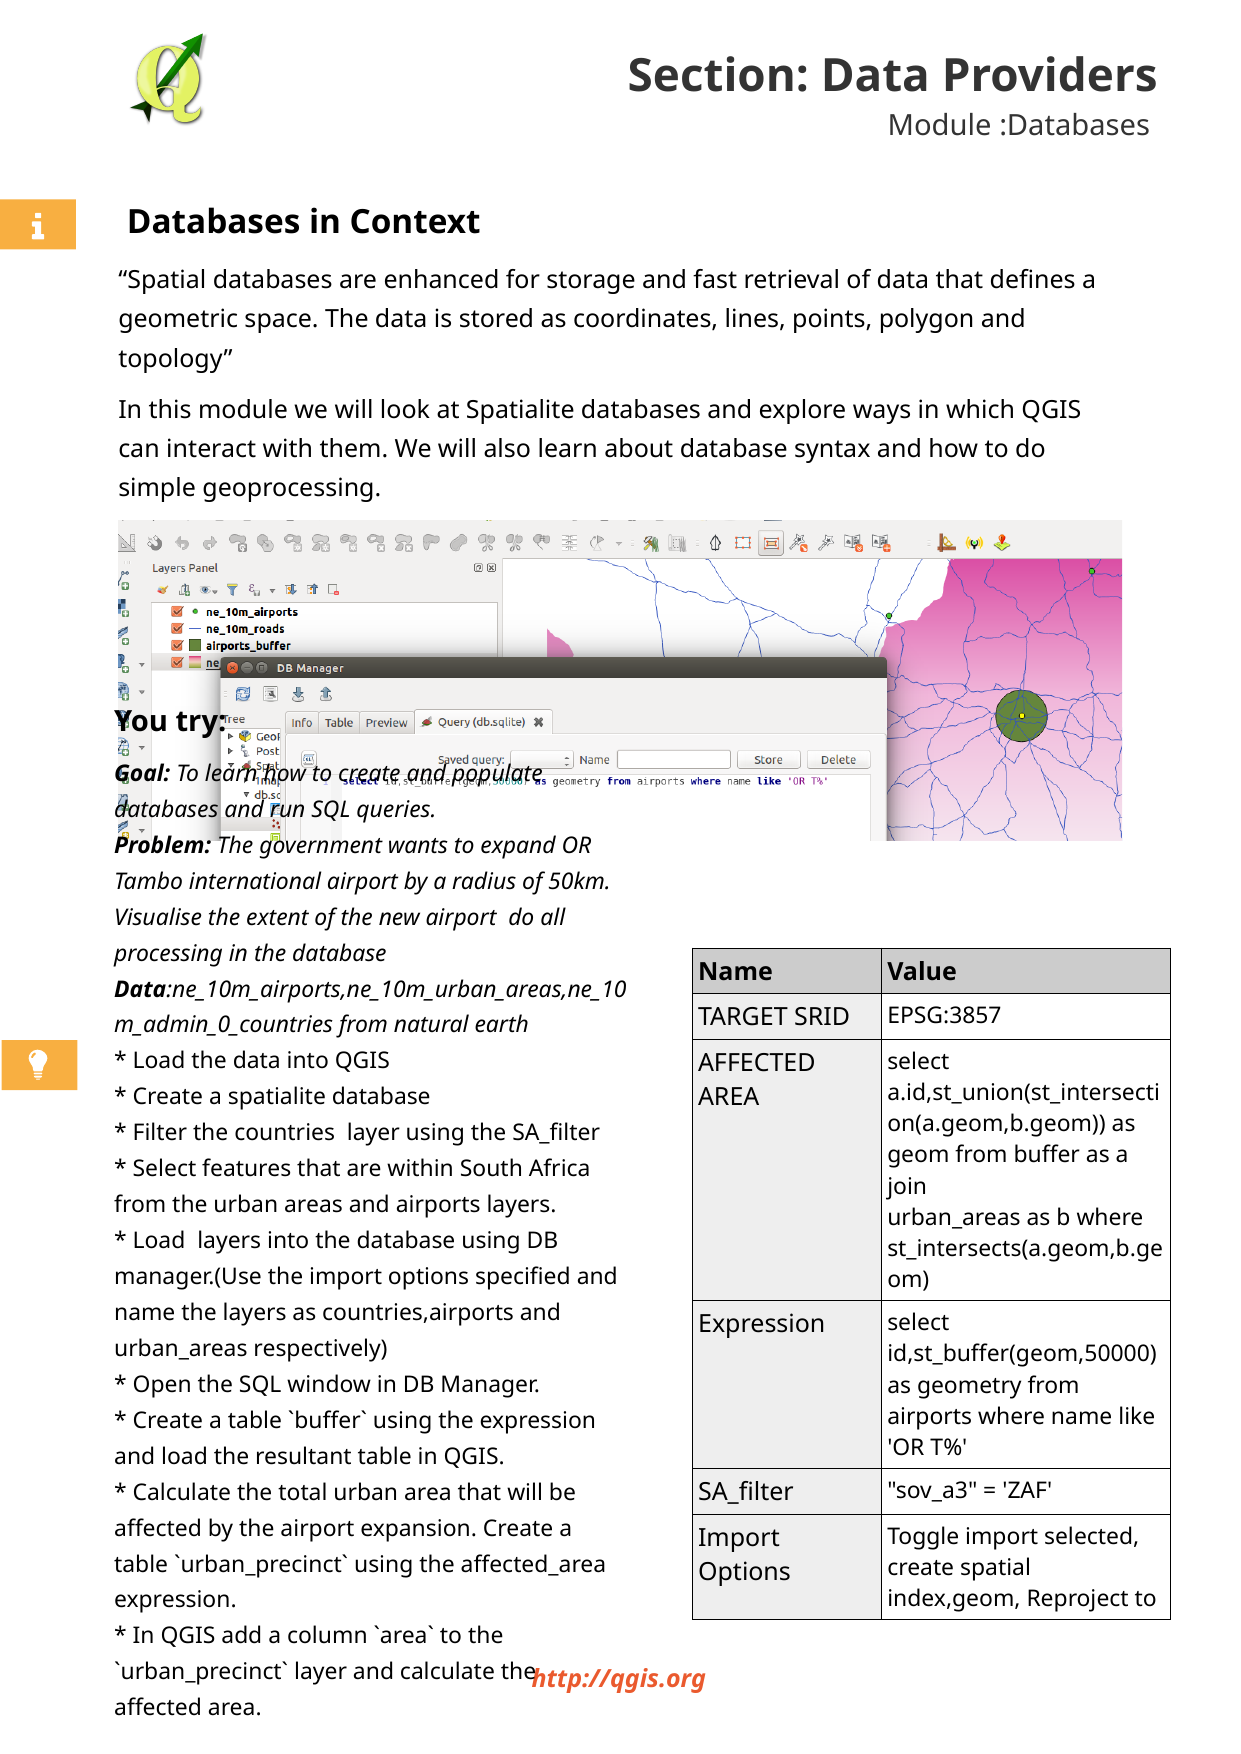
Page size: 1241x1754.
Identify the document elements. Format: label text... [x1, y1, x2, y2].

table_cell select id,st_buffer(geom,50000) as geometry from airports where name like 'OR T%' [882, 1301, 1170, 1468]
table_cell Expression [693, 1301, 881, 1468]
table_cell select a.id,st_union(st_intersection(a.geom,b.geom)) as geom from buffer as a join urban_areas as b where st_intersects(a.geom,b.geom) [882, 1040, 1170, 1300]
table_cell Import Options [693, 1515, 881, 1619]
picture [122, 31, 218, 127]
text “Spatial databases are enhanced for storage and fast retrieval of data that defines a geometric space. The data is stored as coordinates, lines, points, polygon and topology” [118, 262, 1122, 374]
table_cell "sov_a3" = 'ZAF' [882, 1469, 1170, 1514]
table_cell Toggle import selected, create spatial index,geom, Reproject to [882, 1515, 1170, 1619]
text In this module we will look at Spatialite databases and explore ways in which QGIS can interact with them. We will also learn about database syntax and how to do simple geoprocessing. [118, 391, 1122, 504]
picture [118, 520, 1123, 841]
table_cell TARGET SRID [693, 994, 881, 1039]
table_cell AFFECTED AREA [693, 1040, 881, 1300]
table_cell EPSG:3857 [882, 994, 1170, 1039]
table_cell SA_filter [693, 1469, 881, 1514]
table_header Value [882, 949, 1170, 993]
subtitle Databases in Context [118, 198, 1122, 243]
table_header Name [693, 949, 881, 993]
